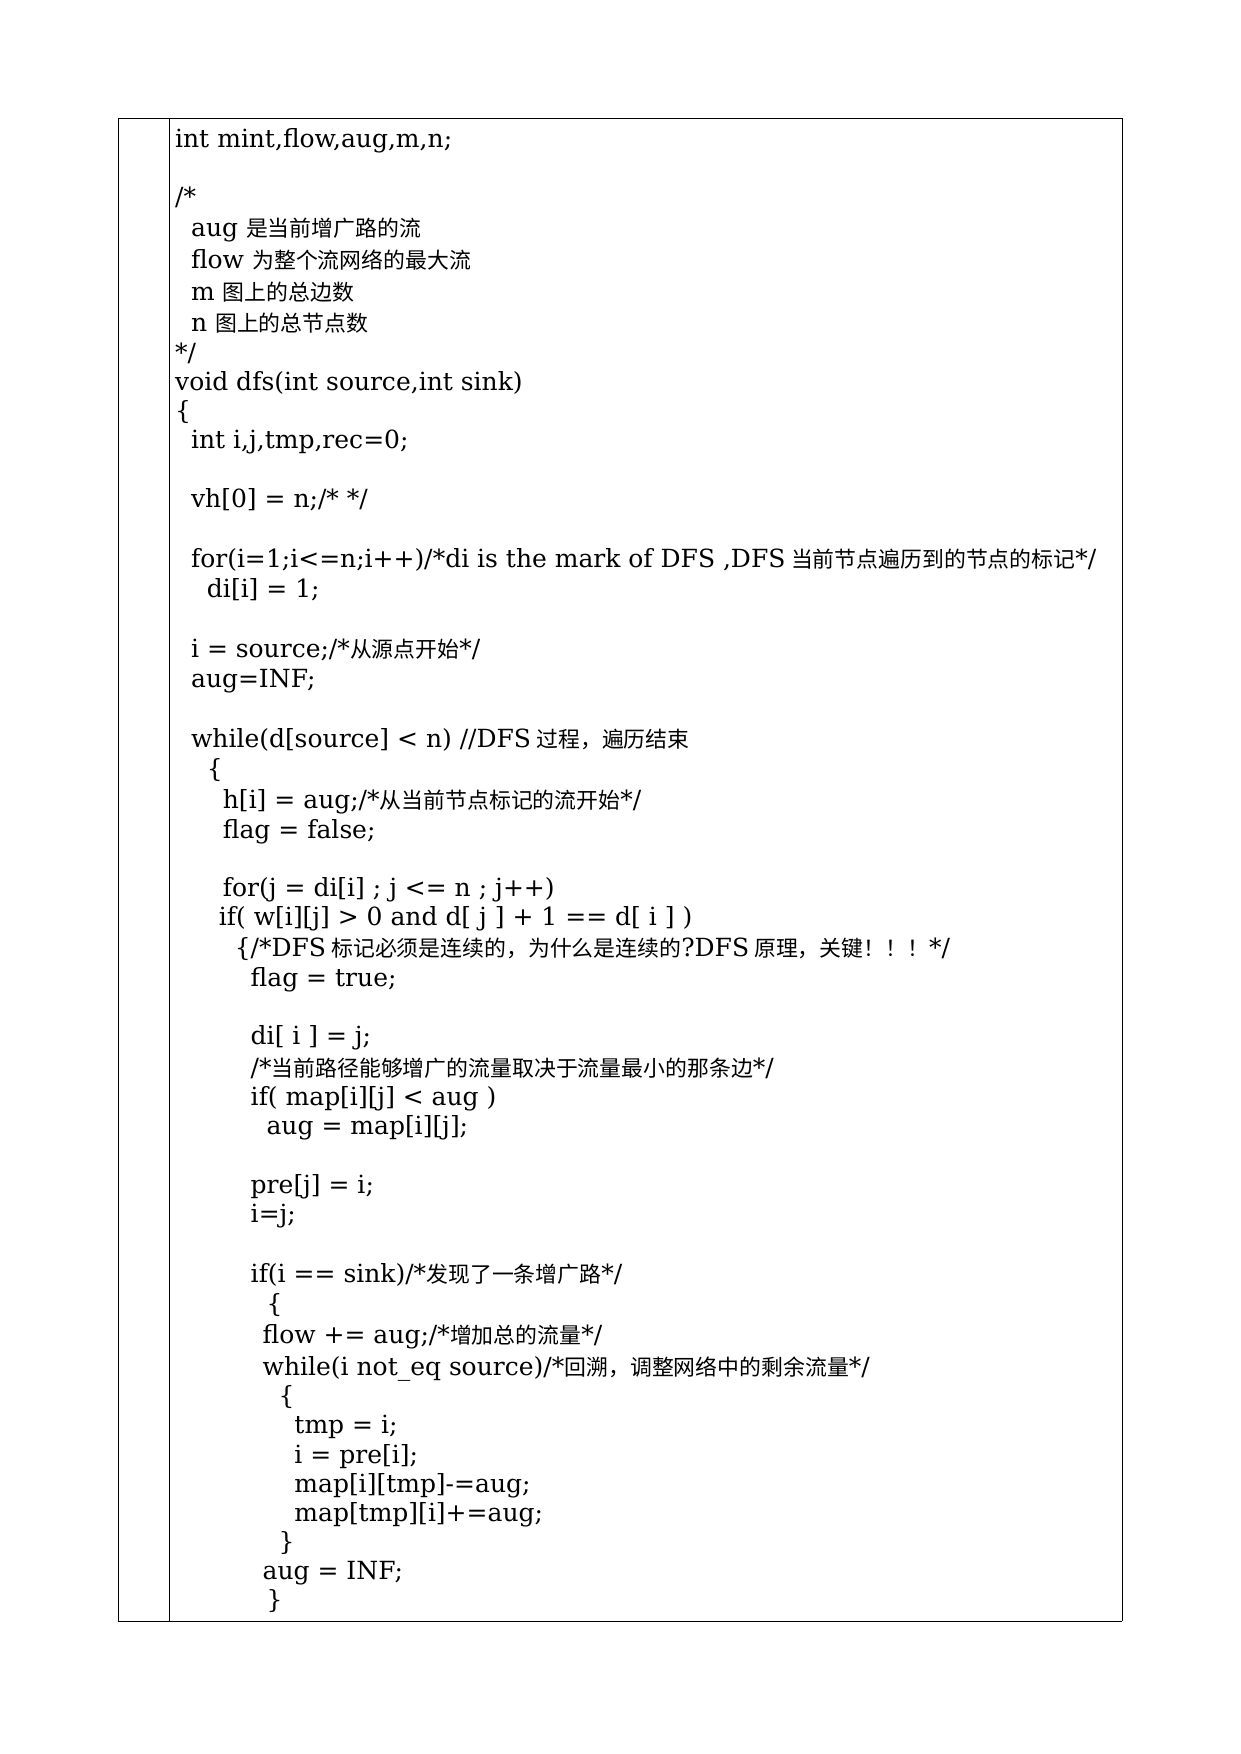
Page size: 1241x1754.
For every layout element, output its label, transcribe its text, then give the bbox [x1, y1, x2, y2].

table_header int mint,flow,aug,m,n; /* aug 是当前增广路的流 flow 为整个流网络的最大流 m 图上的总边数 n 图上的总节点数 */ void dfs(int source,int sink) { int i,j,tmp,rec=0; vh[0] = n;/* */ for(i=1;i<=n;i++)/*di is the mark of DFS ,DFS当前节点遍历到的节点的标记*/ di[i] = 1; i = source;/*从源点开始*/ aug=INF; while(d[source] < n) //DFS过程，遍历结束 { h[i] = aug;/*从当前节点标记的流开始*/ flag = false; for(j = di[i] ; j <= n ; j++) if( w[i][j] > 0 and d[ j ] + 1 == d[ i ] ) {/*DFS标记必须是连续的，为什么是连续的?DFS原理，关键！！！*/ flag = true; di[ i ] = j; /*当前路径能够增广的流量取决于流量最小的那条边*/ if( map[i][j] < aug ) aug = map[i][j]; pre[j] = i; i=j; if(i == sink)/*发现了一条增广路*/ { flow += aug;/*增加总的流量*/ while(i not_eq source)/*回溯，调整网络中的剩余流量*/ { tmp = i; i = pre[i]; map[i][tmp]-=aug; map[tmp][i]+=aug; } aug = INF; } [170, 119, 1122, 1621]
table_header [119, 119, 169, 1621]
